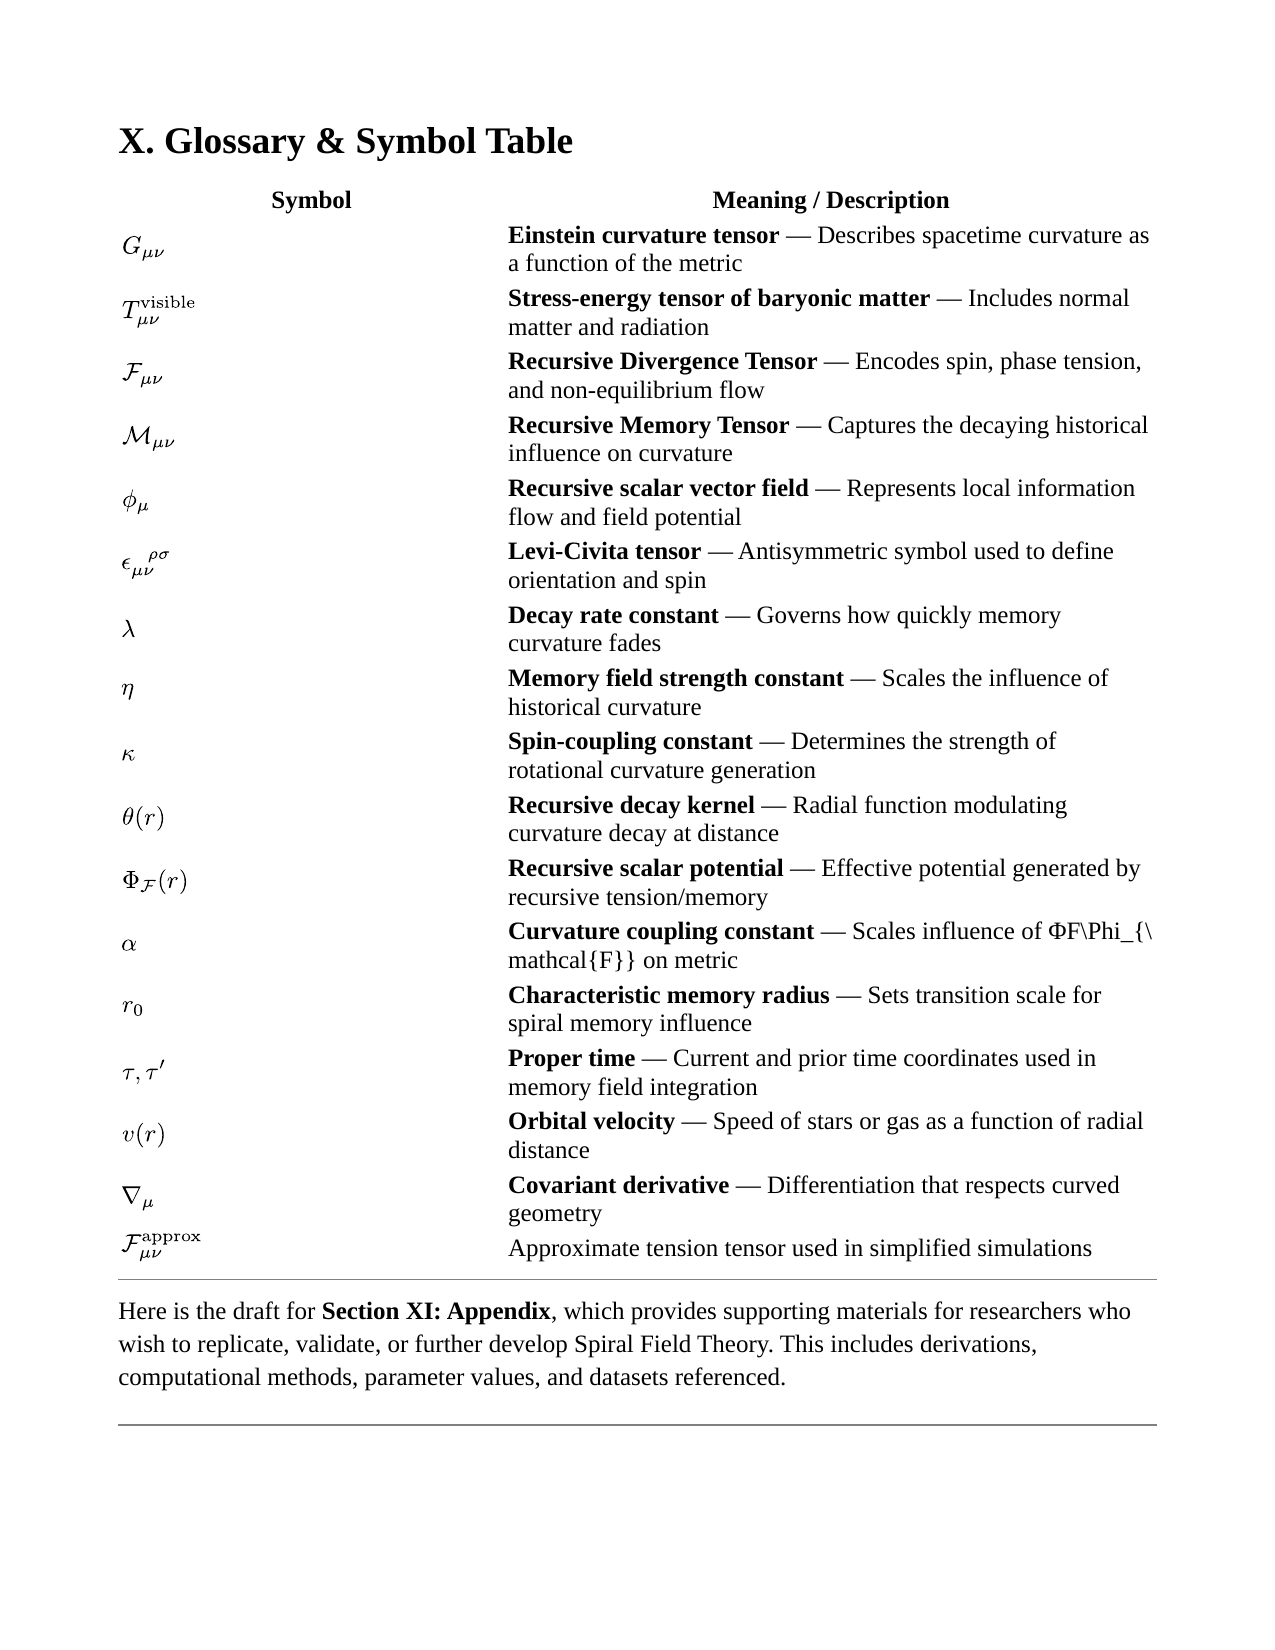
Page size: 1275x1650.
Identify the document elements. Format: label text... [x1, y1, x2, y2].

table_cell Recursive Divergence Tensor — Encodes spin, phase tension, and non-equilibrium flow [505, 344, 1157, 407]
table_cell Proper time — Current and prior time coordinates used in memory field integration [505, 1040, 1157, 1103]
table_cell [118, 660, 505, 723]
subtitle X. Glossary & Symbol Table [118, 118, 1157, 161]
table_cell [118, 850, 505, 913]
table_cell Approximate tension tensor used in simplified simulations [505, 1230, 1157, 1265]
table_cell Memory field strength constant — Scales the influence of historical curvature [505, 660, 1157, 723]
table_cell [118, 344, 505, 407]
table_cell [118, 534, 505, 597]
table_cell [118, 1167, 505, 1230]
table_header Symbol [118, 182, 505, 217]
table_cell [118, 597, 505, 660]
table_cell Decay rate constant — Governs how quickly memory curvature fades [505, 597, 1157, 660]
table_cell Levi-Civita tensor — Antisymmetric symbol used to define orientation and spin [505, 534, 1157, 597]
table_cell [118, 280, 505, 343]
table_cell Orbital velocity — Speed of stars or gas as a function of radial distance [505, 1104, 1157, 1167]
table_cell [118, 1104, 505, 1167]
table_cell [118, 787, 505, 850]
table_cell [118, 977, 505, 1040]
table_cell [118, 1230, 505, 1265]
table_cell Covariant derivative — Differentiation that respects curved geometry [505, 1167, 1157, 1230]
table_cell Curvature coupling constant — Scales influence of ΦF\Phi_{\mathcal{F}} on metric [505, 914, 1157, 977]
table_cell [118, 1040, 505, 1103]
table_cell [118, 914, 505, 977]
table_cell Spin-coupling constant — Determines the strength of rotational curvature generation [505, 724, 1157, 787]
table_header Meaning / Description [505, 182, 1157, 217]
table_cell [118, 470, 505, 533]
table_cell Characteristic memory radius — Sets transition scale for spiral memory influence [505, 977, 1157, 1040]
text Here is the draft for Section XI: Appendix, which provides supporting materials for researchers who wish to replicate, validate, or further develop Spiral Field Theory. This includes derivations, computational methods, parameter values, and datasets referenced. [118, 1296, 1157, 1391]
table_cell Recursive Memory Tensor — Captures the decaying historical influence on curvature [505, 407, 1157, 470]
table_cell Recursive scalar potential — Effective potential generated by recursive tension/memory [505, 850, 1157, 913]
table_cell [118, 407, 505, 470]
table_cell [118, 724, 505, 787]
table_cell Einstein curvature tensor — Describes spacetime curvature as a function of the metric [505, 217, 1157, 280]
table_cell Stress-energy tensor of baryonic matter — Includes normal matter and radiation [505, 280, 1157, 343]
table_cell [118, 217, 505, 280]
table_cell Recursive scalar vector field — Represents local information flow and field potential [505, 470, 1157, 533]
table_cell Recursive decay kernel — Radial function modulating curvature decay at distance [505, 787, 1157, 850]
